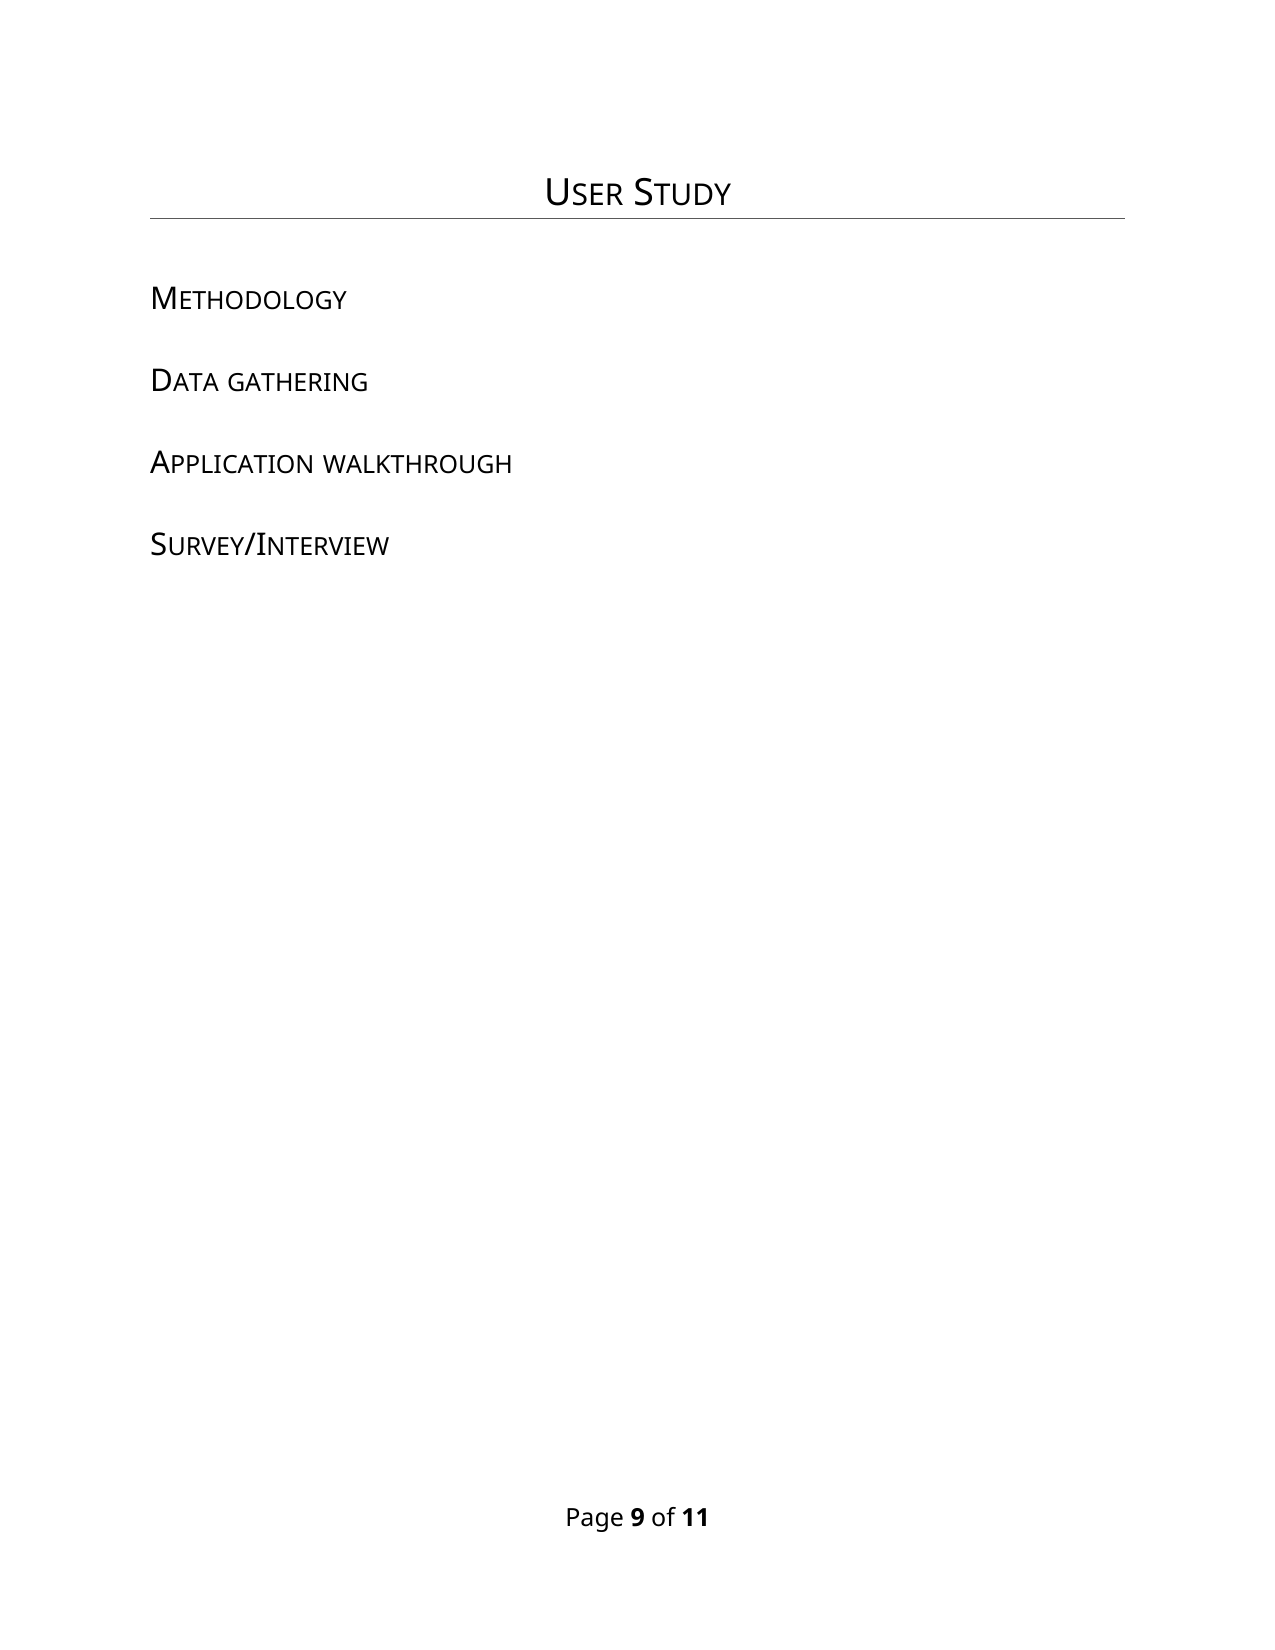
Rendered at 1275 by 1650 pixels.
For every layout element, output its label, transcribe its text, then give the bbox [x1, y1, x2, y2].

subtitle Application walkthrough [150, 440, 1125, 483]
subtitle Methodology [150, 276, 1125, 318]
subtitle Survey/Interview [150, 522, 1125, 565]
subtitle Data gathering [150, 358, 1125, 401]
subtitle User Study [150, 165, 1125, 218]
